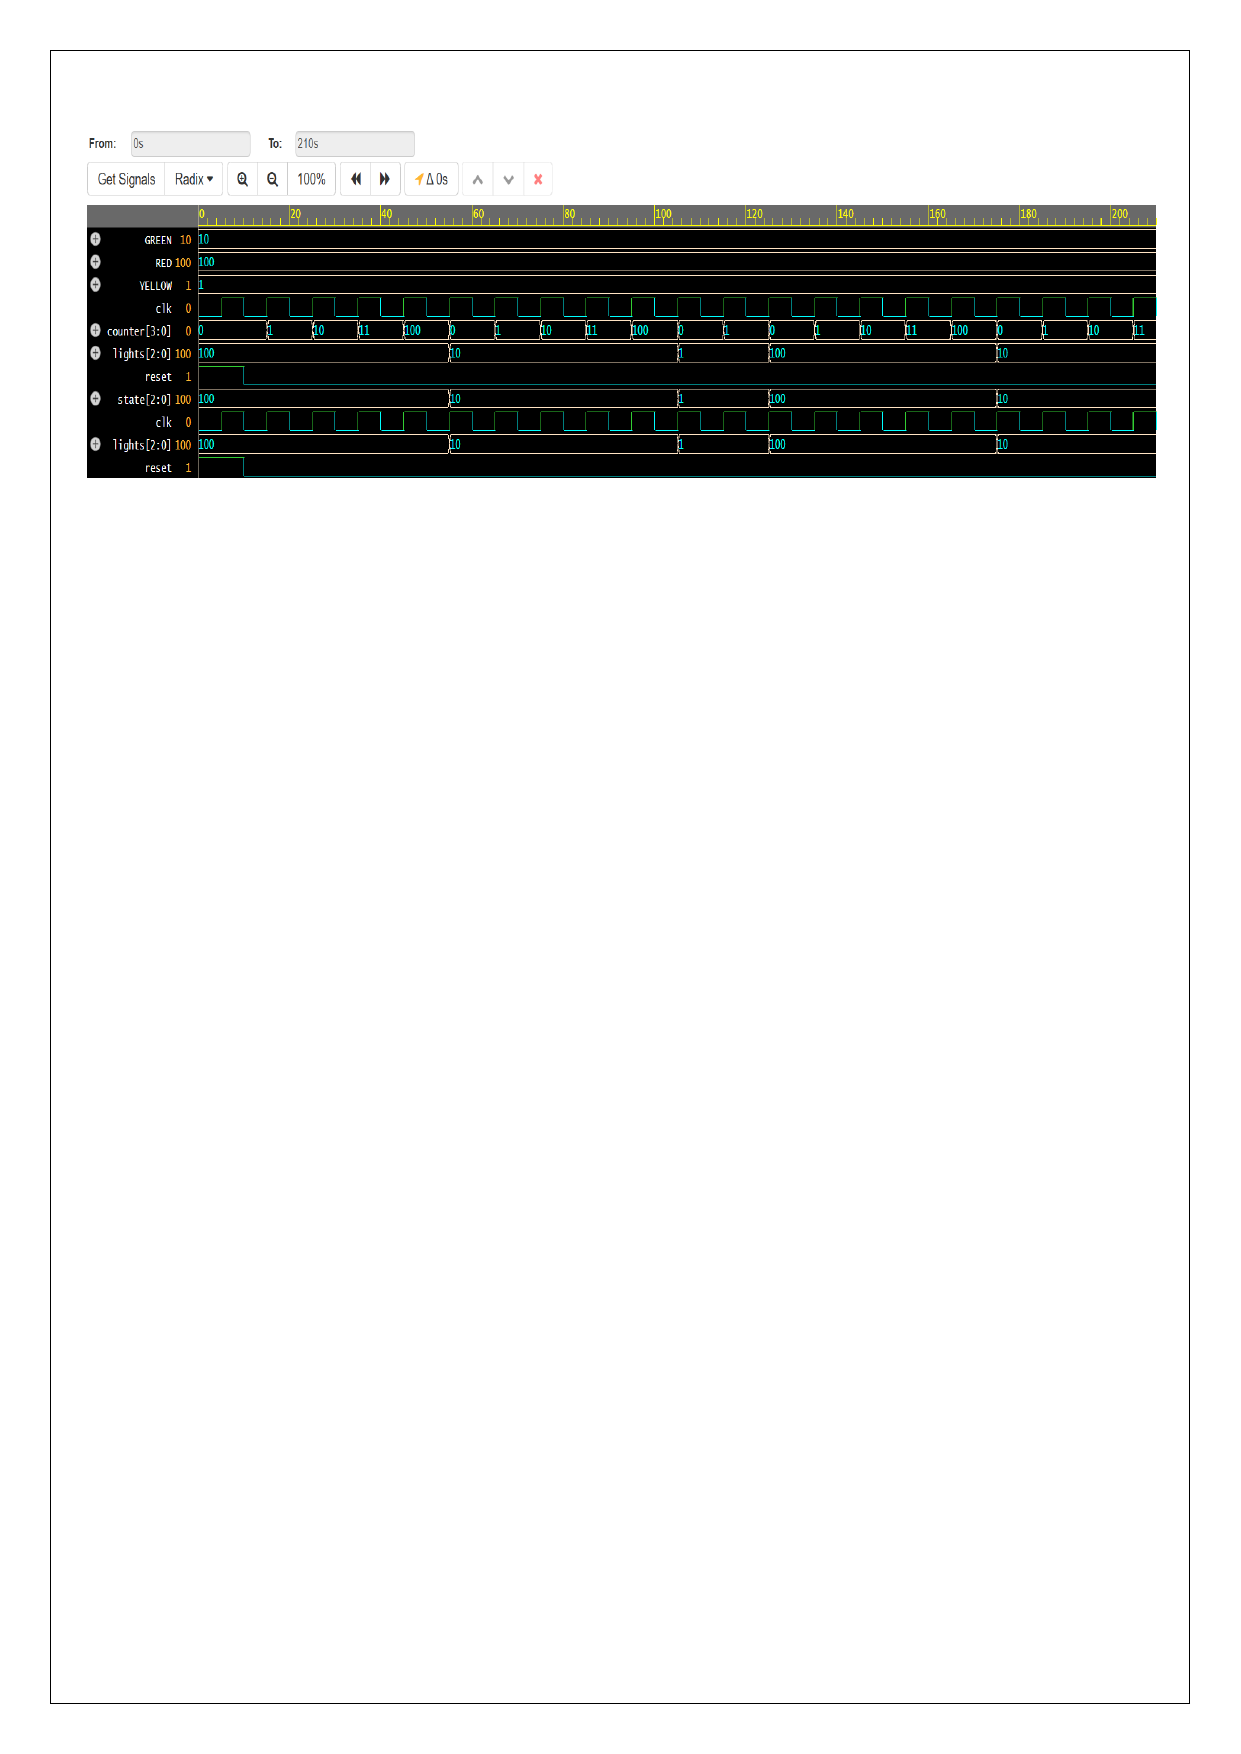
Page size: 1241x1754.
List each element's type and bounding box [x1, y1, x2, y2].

picture [75, 125, 1166, 487]
